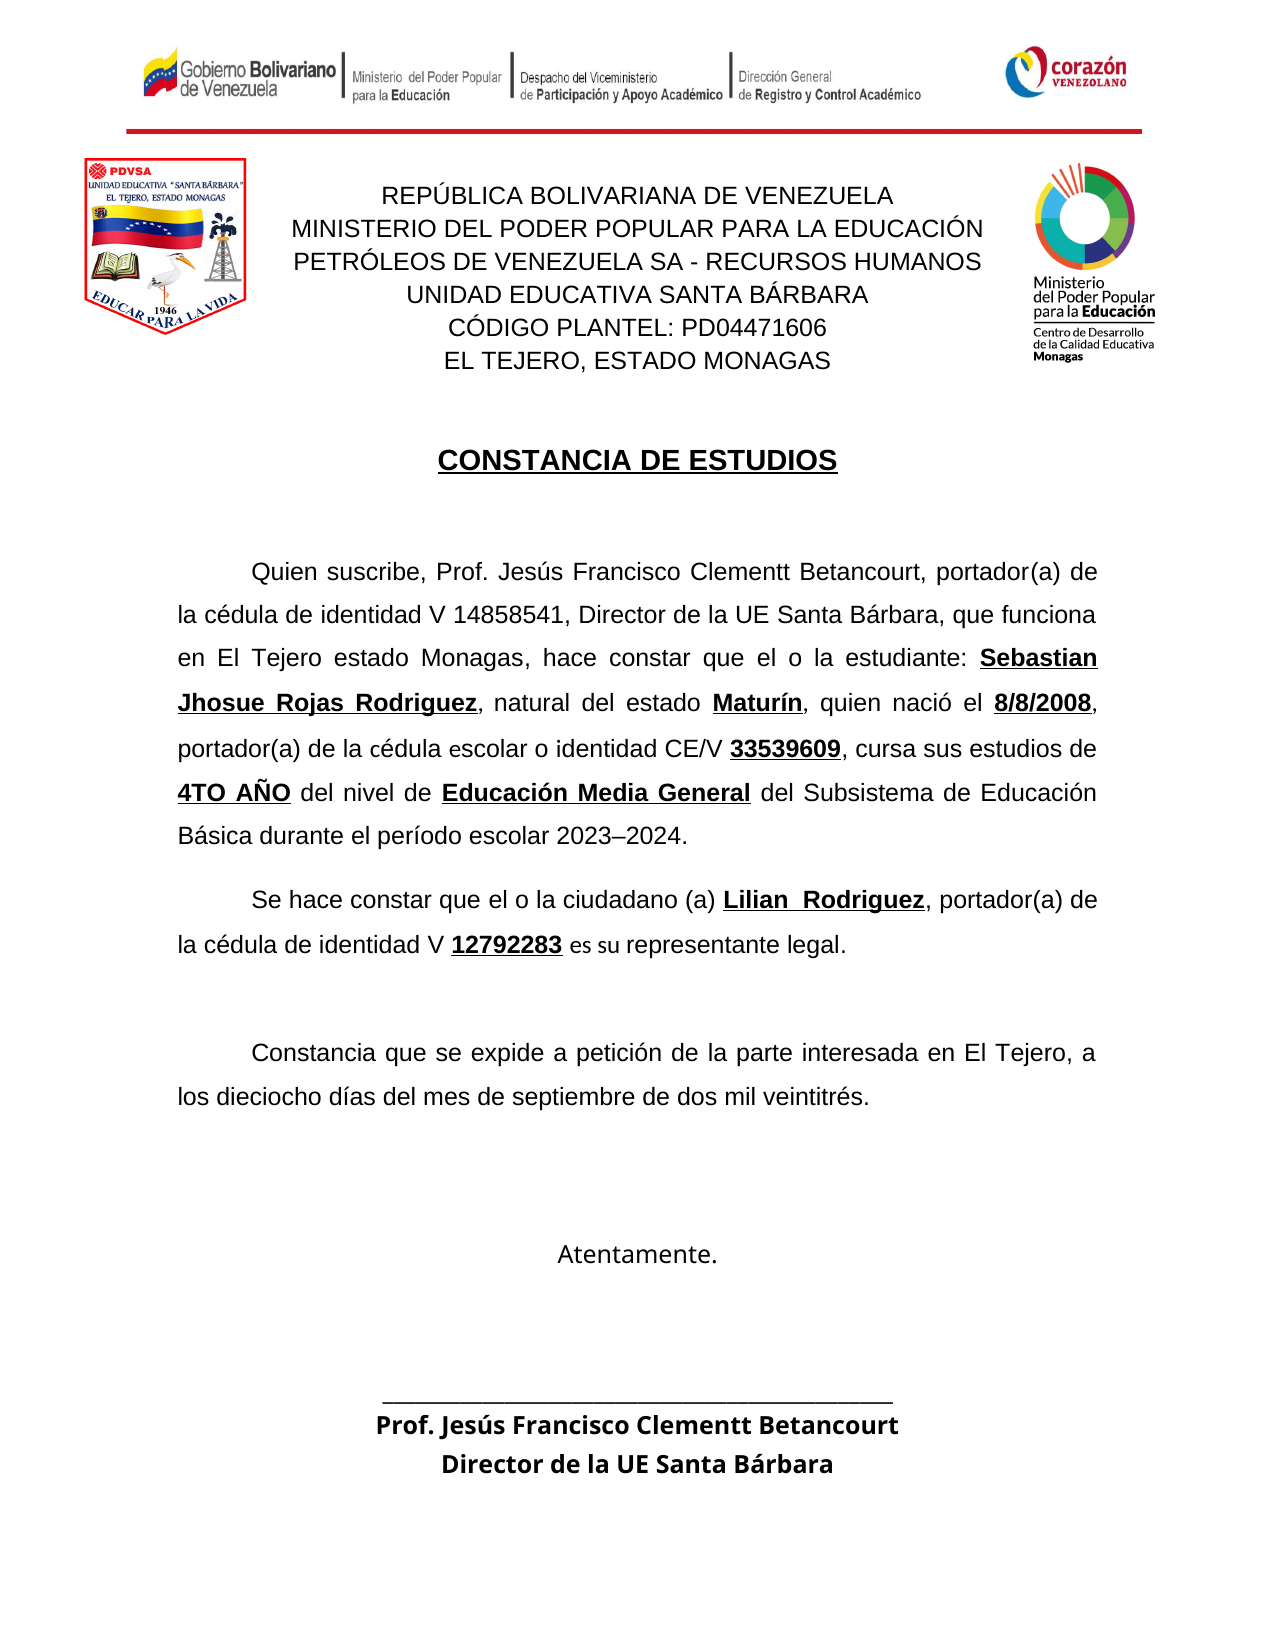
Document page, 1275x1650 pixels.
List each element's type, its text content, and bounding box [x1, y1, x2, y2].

text CÓDIGO PLANTEL: PD04471606 [177, 313, 978, 341]
text ______________________________________________ [177, 1373, 1098, 1407]
picture [978, 153, 1200, 377]
text Director de la UE Santa Bárbara [177, 1447, 1098, 1481]
text UNIDAD EDUCATIVA SANTA BÁRBARA [252, 280, 978, 308]
text Se hace constar que el o la ciudadano (a) Lilian Rodriguez, portador(a) de la cédula de identidad V 12792283 es su representante legal. [177, 885, 1098, 959]
text EL TEJERO, ESTADO MONAGAS [177, 346, 978, 374]
text Constancia que se expide a petición de la parte interesada en El Tejero, a los dieciocho días del mes de septiembre de dos mil veintitrés. [177, 1038, 1098, 1110]
text Prof. Jesús Francisco Clementt Betancourt [177, 1407, 1098, 1441]
text Quien suscribe, Prof. Jesús Francisco Clementt Betancourt, portador(a) de la cédula de identidad V 14858541, Director de la UE Santa Bárbara, que funciona en El Tejero estado Monagas, hace constar que el o la estudiante: Sebastian Jhosue Rojas Rodriguez, natural del estado Maturín, quien nació el 8/8/2008, portador(a) de la cédula escolar o identidad CE/V 33539609, cursa sus estudios de 4TO AÑO del nivel de Educación Media General del Subsistema de Educación Básica durante el período escolar 2023–2024. [177, 557, 1098, 849]
subtitle PETRÓLEOS DE VENEZUELA SA - RECURSOS HUMANOS [252, 247, 978, 275]
text Atentamente. [177, 1237, 1098, 1271]
subtitle CONSTANCIA DE ESTUDIOS [177, 443, 1098, 476]
subtitle REPÚBLICA BOLIVARIANA DE VENEZUELA [252, 181, 978, 209]
picture [79, 158, 252, 335]
subtitle MINISTERIO DEL PODER POPULAR PARA LA EDUCACIÓN [252, 214, 978, 242]
picture [126, 11, 1142, 134]
